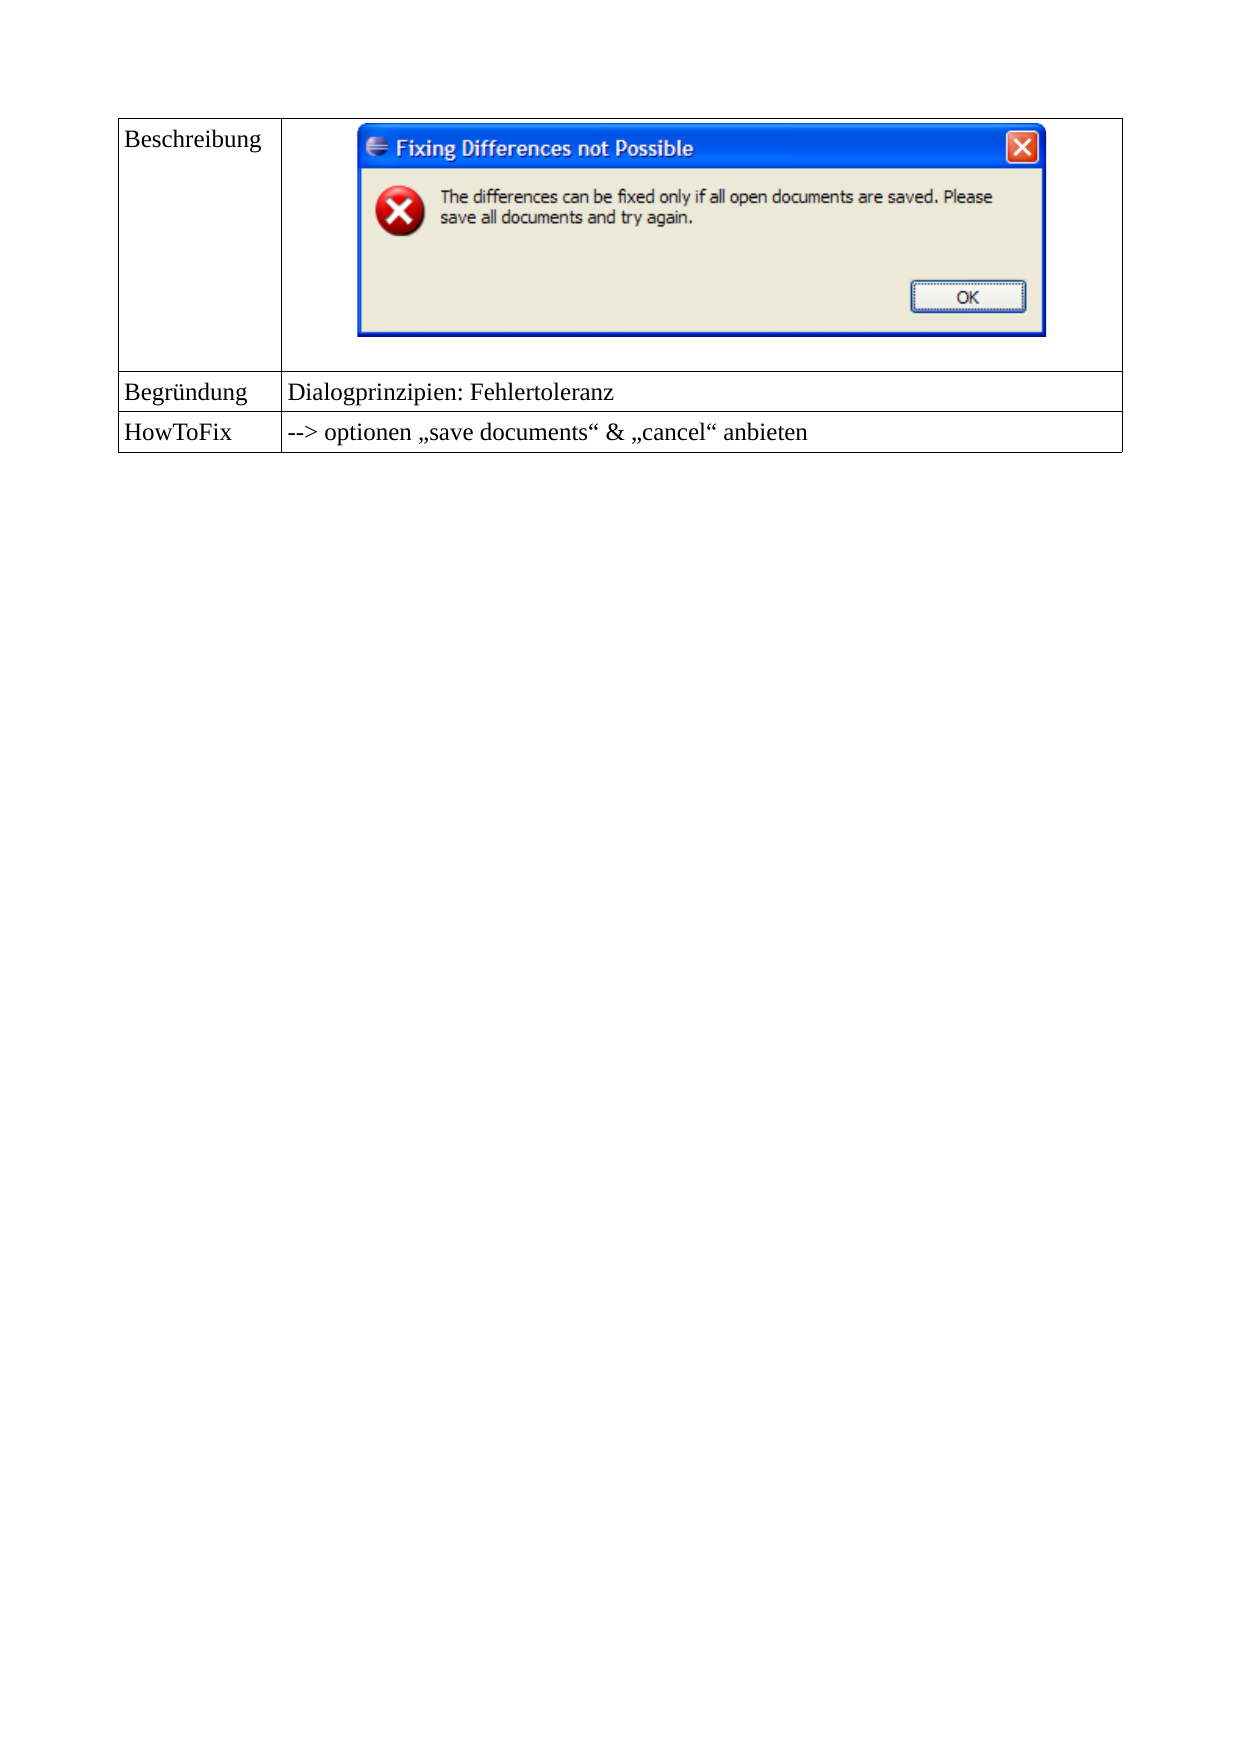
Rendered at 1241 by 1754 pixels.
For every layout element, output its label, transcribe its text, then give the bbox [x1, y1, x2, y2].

table_cell Begründung [119, 372, 281, 411]
table_cell Dialogprinzipien: Fehlertoleranz [282, 372, 1122, 411]
picture [357, 123, 1047, 337]
table_cell Beschreibung [119, 119, 281, 371]
table_cell [282, 119, 1122, 371]
table_cell --> optionen „save documents“ & „cancel“ anbieten [282, 412, 1122, 452]
table_cell HowToFix [119, 412, 281, 452]
